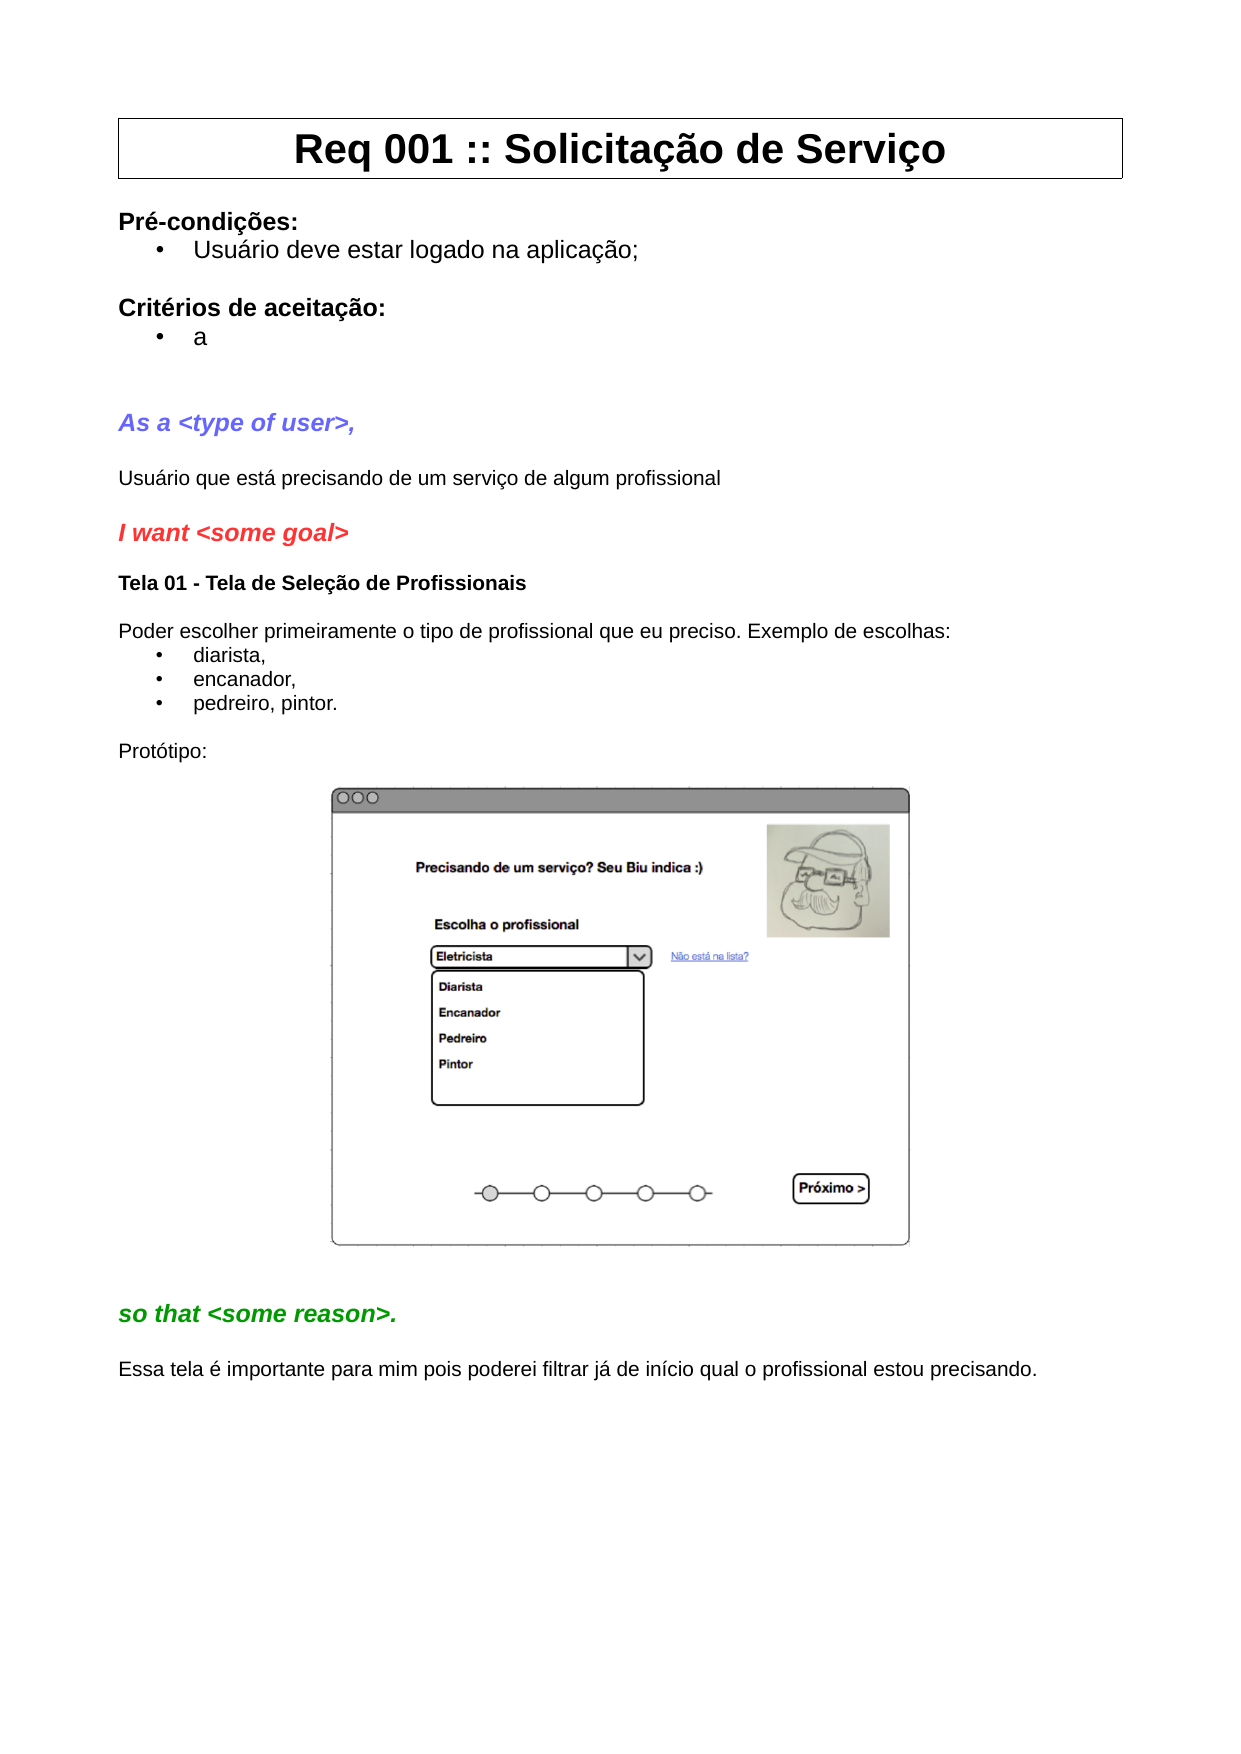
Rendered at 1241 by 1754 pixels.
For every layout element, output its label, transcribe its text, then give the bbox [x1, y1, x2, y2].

text Protótipo: [118, 739, 1122, 763]
text so that <some reason>. [118, 1299, 1122, 1328]
list a [156, 322, 1122, 350]
text I want <some goal> [118, 518, 1122, 547]
list pedreiro, pintor. [156, 691, 1122, 715]
picture [330, 786, 911, 1247]
text Pré-condições: [118, 206, 1122, 235]
list encanador, [156, 667, 1122, 691]
text Poder escolher primeiramente o tipo de profissional que eu preciso. Exemplo de escolhas: [118, 619, 1122, 643]
list Usuário deve estar logado na aplicação; [156, 235, 1122, 264]
table_header Req 001 :: Solicitação de Serviço [119, 119, 1122, 178]
text Essa tela é importante para mim pois poderei filtrar já de início qual o profissional estou precisando. [118, 1357, 1122, 1381]
text As a <type of user>, [118, 408, 1122, 437]
text Critérios de aceitação: [118, 293, 1122, 322]
list diarista, [156, 643, 1122, 667]
text Usuário que está precisando de um serviço de algum profissional [118, 465, 1122, 489]
text Tela 01 - Tela de Seleção de Profissionais [118, 571, 1122, 595]
